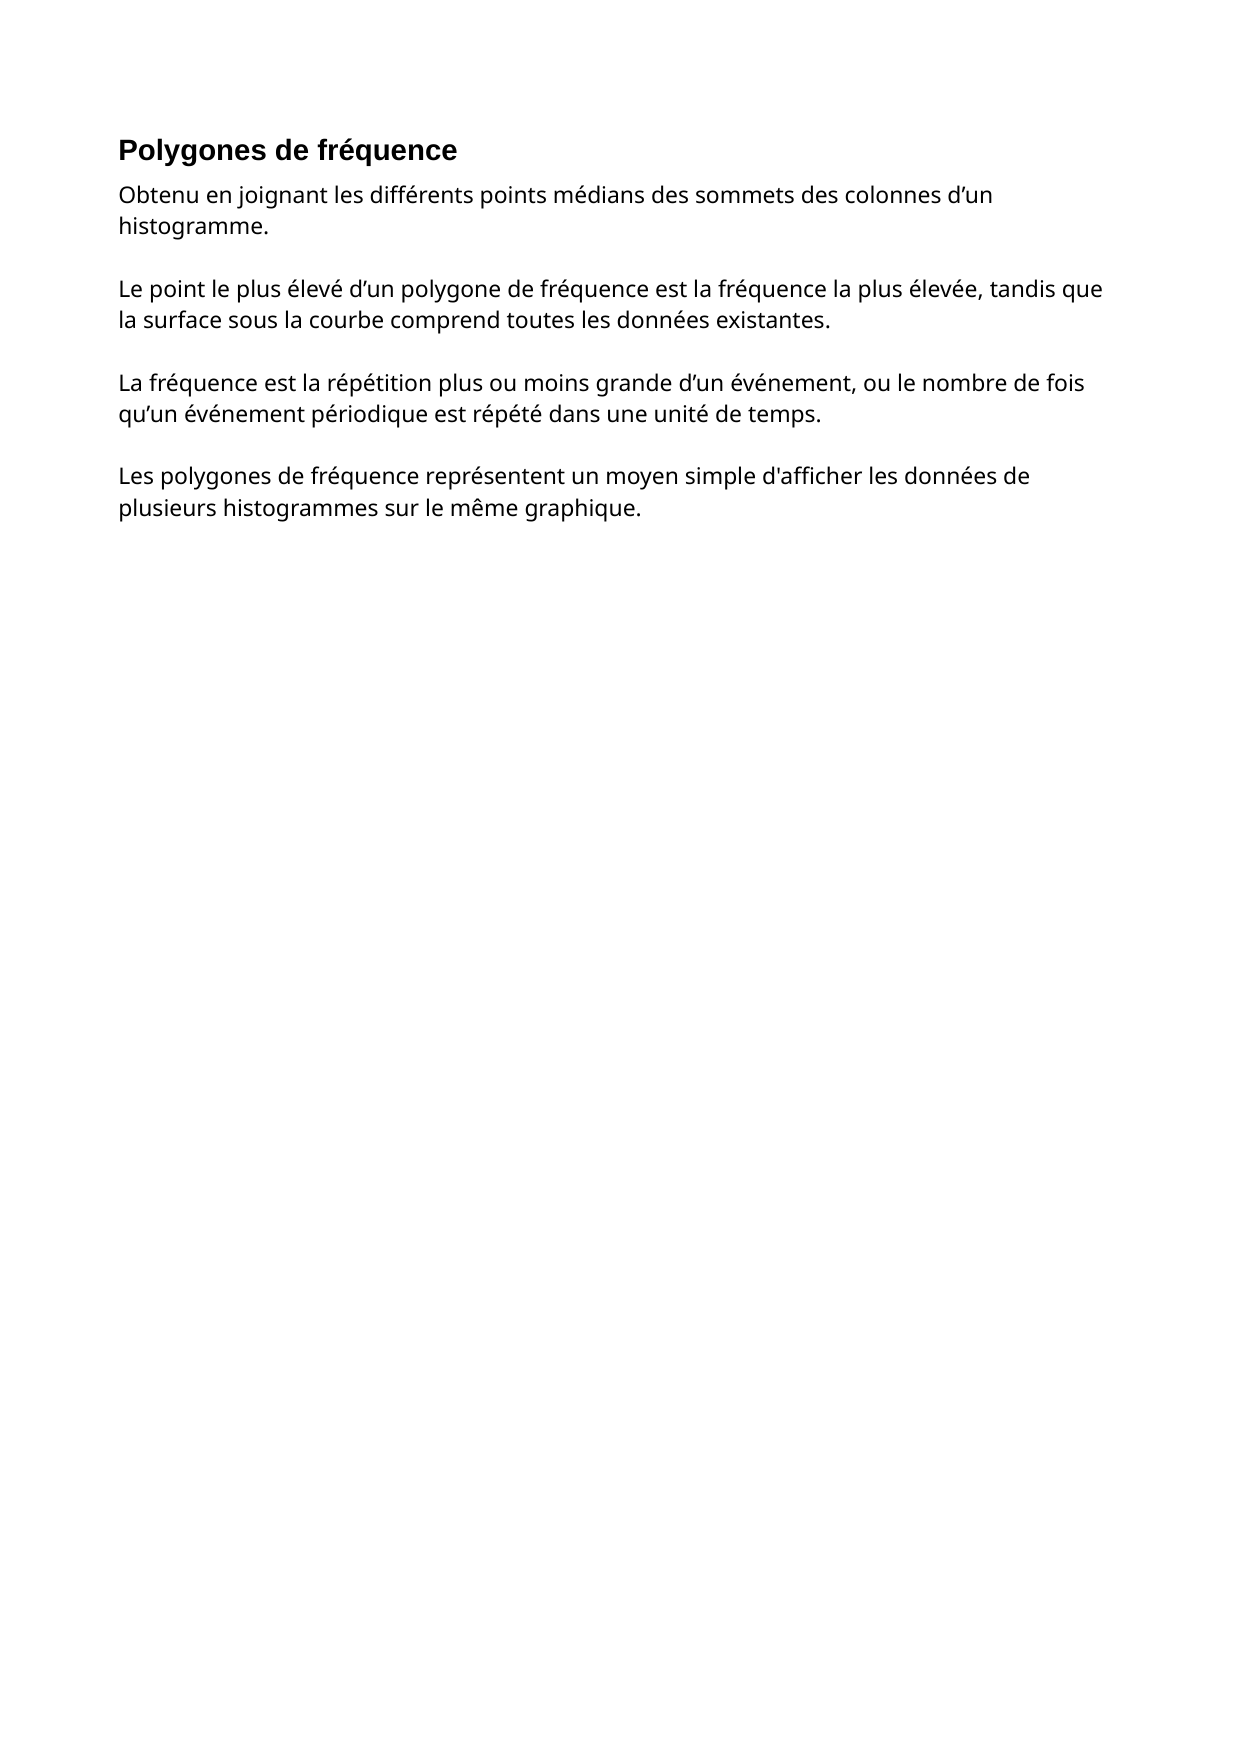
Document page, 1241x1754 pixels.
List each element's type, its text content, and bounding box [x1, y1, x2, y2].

subtitle Polygones de fréquence [118, 133, 1122, 166]
text La fréquence est la répétition plus ou moins grande d’un événement, ou le nombre de fois qu’un événement périodique est répété dans une unité de temps. [118, 366, 1122, 429]
text Le point le plus élevé d’un polygone de fréquence est la fréquence la plus élevée, tandis que la surface sous la courbe comprend toutes les données existantes. [118, 273, 1122, 335]
text Les polygones de fréquence représentent un moyen simple d'afficher les données de plusieurs histogrammes sur le même graphique. [118, 460, 1122, 523]
text Obtenu en joignant les différents points médians des sommets des colonnes d’un histogramme. [118, 179, 1122, 241]
